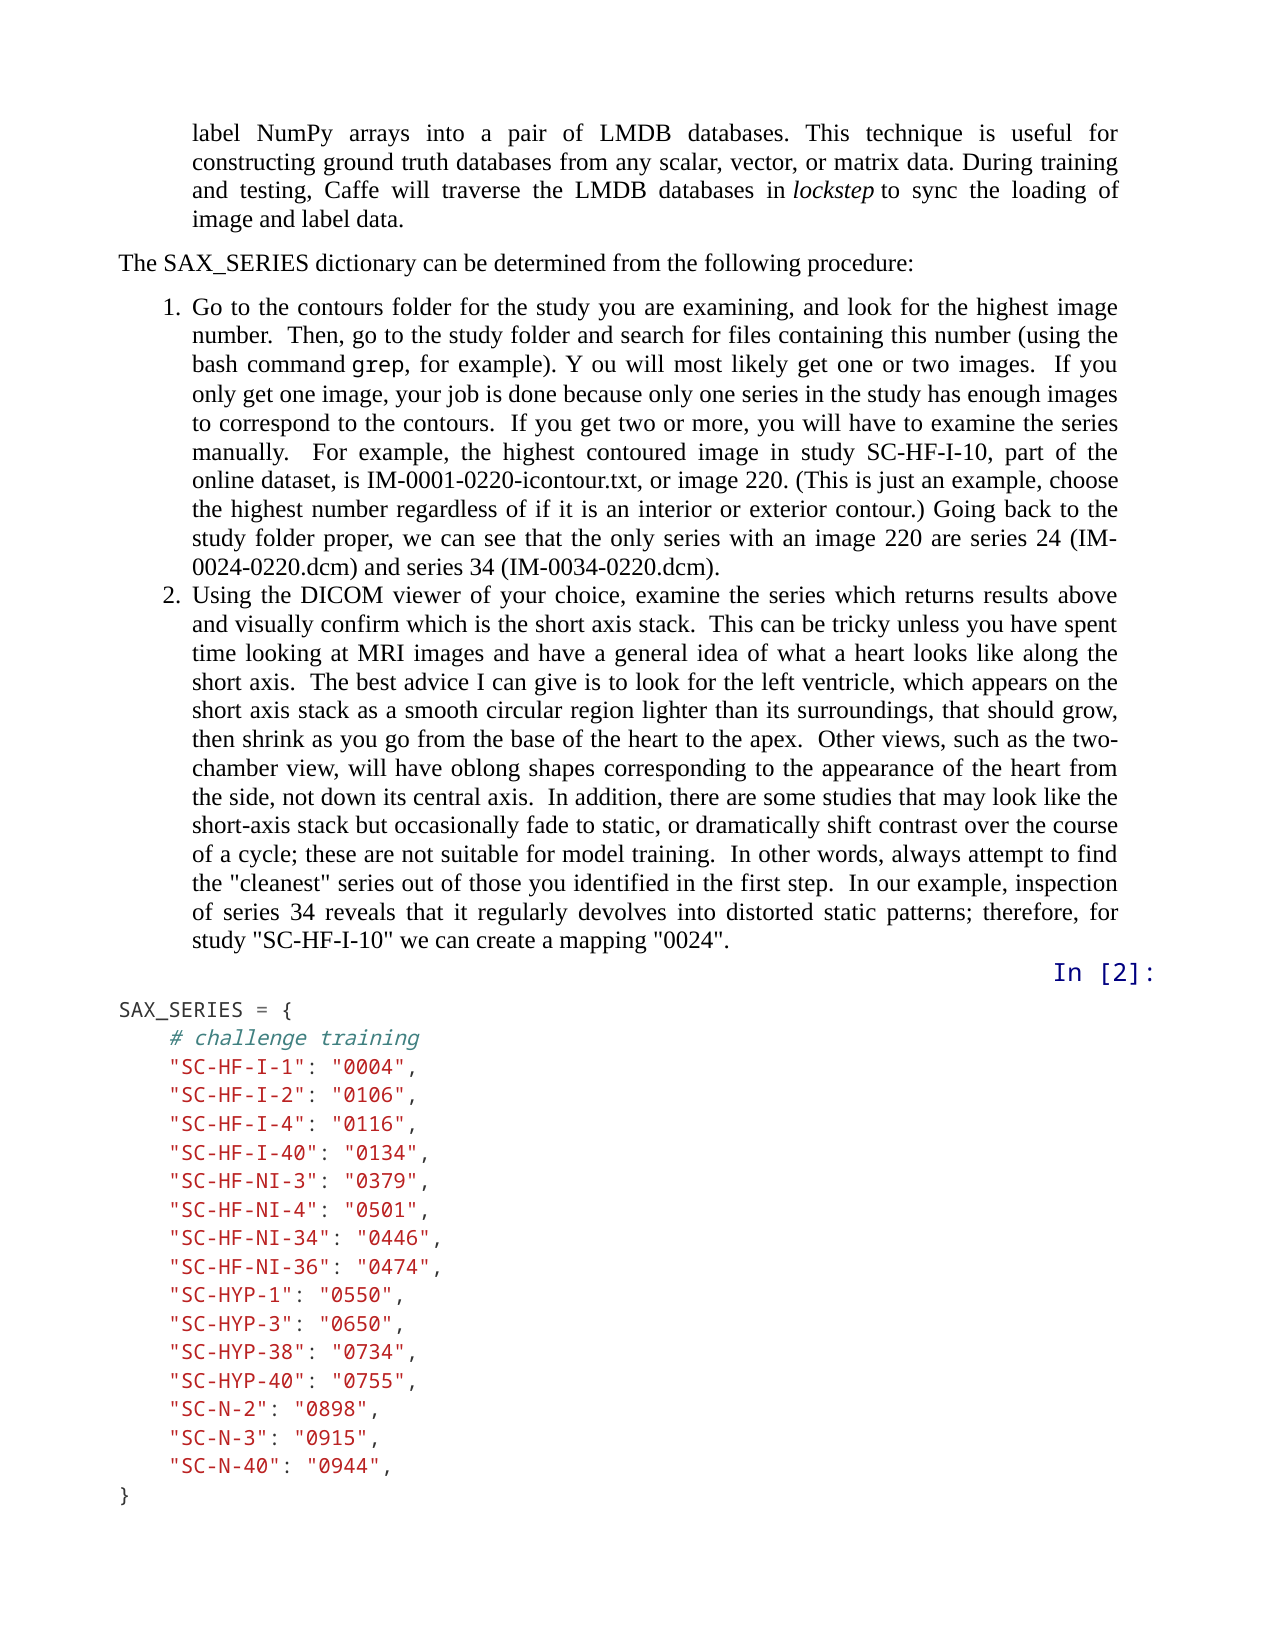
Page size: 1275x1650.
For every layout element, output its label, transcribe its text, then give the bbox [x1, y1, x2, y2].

text "SC-HF-I-40": "0134", [118, 1138, 1157, 1166]
text "SC-HYP-40": "0755", [118, 1366, 1157, 1394]
text "SC-HF-NI-36": "0474", [118, 1252, 1157, 1280]
text "SC-HF-NI-4": "0501", [118, 1195, 1157, 1223]
text "SC-HF-NI-34": "0446", [118, 1223, 1157, 1252]
text "SC-HF-I-1": "0004", [118, 1052, 1157, 1081]
list Using the DICOM viewer of your choice, examine the series which returns results above and visually confirm which is the short axis stack. This can be tricky unless you have spent time looking at MRI images and have a general idea of what a heart looks like along the short axis. The best advice I can give is to look for the left ventricle, which appears on the short axis stack as a smooth circular region lighter than its surroundings, that should grow, then shrink as you go from the base of the heart to the apex. Other views, such as the two-chamber view, will have oblong shapes corresponding to the appearance of the heart from the side, not down its central axis. In addition, there are some studies that may look like the short-axis stack but occasionally fade to static, or dramatically shift contrast over the course of a cycle; these are not suitable for model training. In other words, always attempt to find the "cleanest" series out of those you identified in the first step. In our example, inspection of series 34 reveals that it regularly devolves into distorted static patterns; therefore, for study "SC-HF-I-10" we can create a mapping "0024". [162, 580, 1119, 954]
list label NumPy arrays into a pair of LMDB databases. This technique is useful for constructing ground truth databases from any scalar, vector, or matrix data. During training and testing, Caffe will traverse the LMDB databases in lockstep to sync the loading of image and label data. [162, 118, 1119, 233]
text "SC-HF-NI-3": "0379", [118, 1166, 1157, 1195]
text "SC-HF-I-2": "0106", [118, 1081, 1157, 1109]
text # challenge training [118, 1023, 1157, 1052]
text The SAX_SERIES dictionary can be determined from the following procedure: [118, 248, 1157, 277]
text "SC-N-40": "0944", [118, 1452, 1157, 1480]
text "SC-HYP-1": "0550", [118, 1280, 1157, 1309]
text "SC-N-2": "0898", [118, 1394, 1157, 1423]
text In [2]: [118, 954, 1157, 988]
text "SC-N-3": "0915", [118, 1423, 1157, 1452]
text } [118, 1480, 1157, 1508]
text "SC-HYP-38": "0734", [118, 1337, 1157, 1366]
text SAX_SERIES = { [118, 995, 1157, 1023]
text "SC-HF-I-4": "0116", [118, 1109, 1157, 1138]
text "SC-HYP-3": "0650", [118, 1309, 1157, 1337]
list Go to the contours folder for the study you are examining, and look for the highest image number. Then, go to the study folder and search for files containing this number (using the bash command grep, for example). Y ou will most likely get one or two images. If you only get one image, your job is done because only one series in the study has enough images to correspond to the contours. If you get two or more, you will have to examine the series manually. For example, the highest contoured image in study SC-HF-I-10, part of the online dataset, is IM-0001-0220-icontour.txt, or image 220. (This is just an example, choose the highest number regardless of if it is an interior or exterior contour.) Going back to the study folder proper, we can see that the only series with an image 220 are series 24 (IM-0024-0220.dcm) and series 34 (IM-0034-0220.dcm). [162, 292, 1119, 580]
